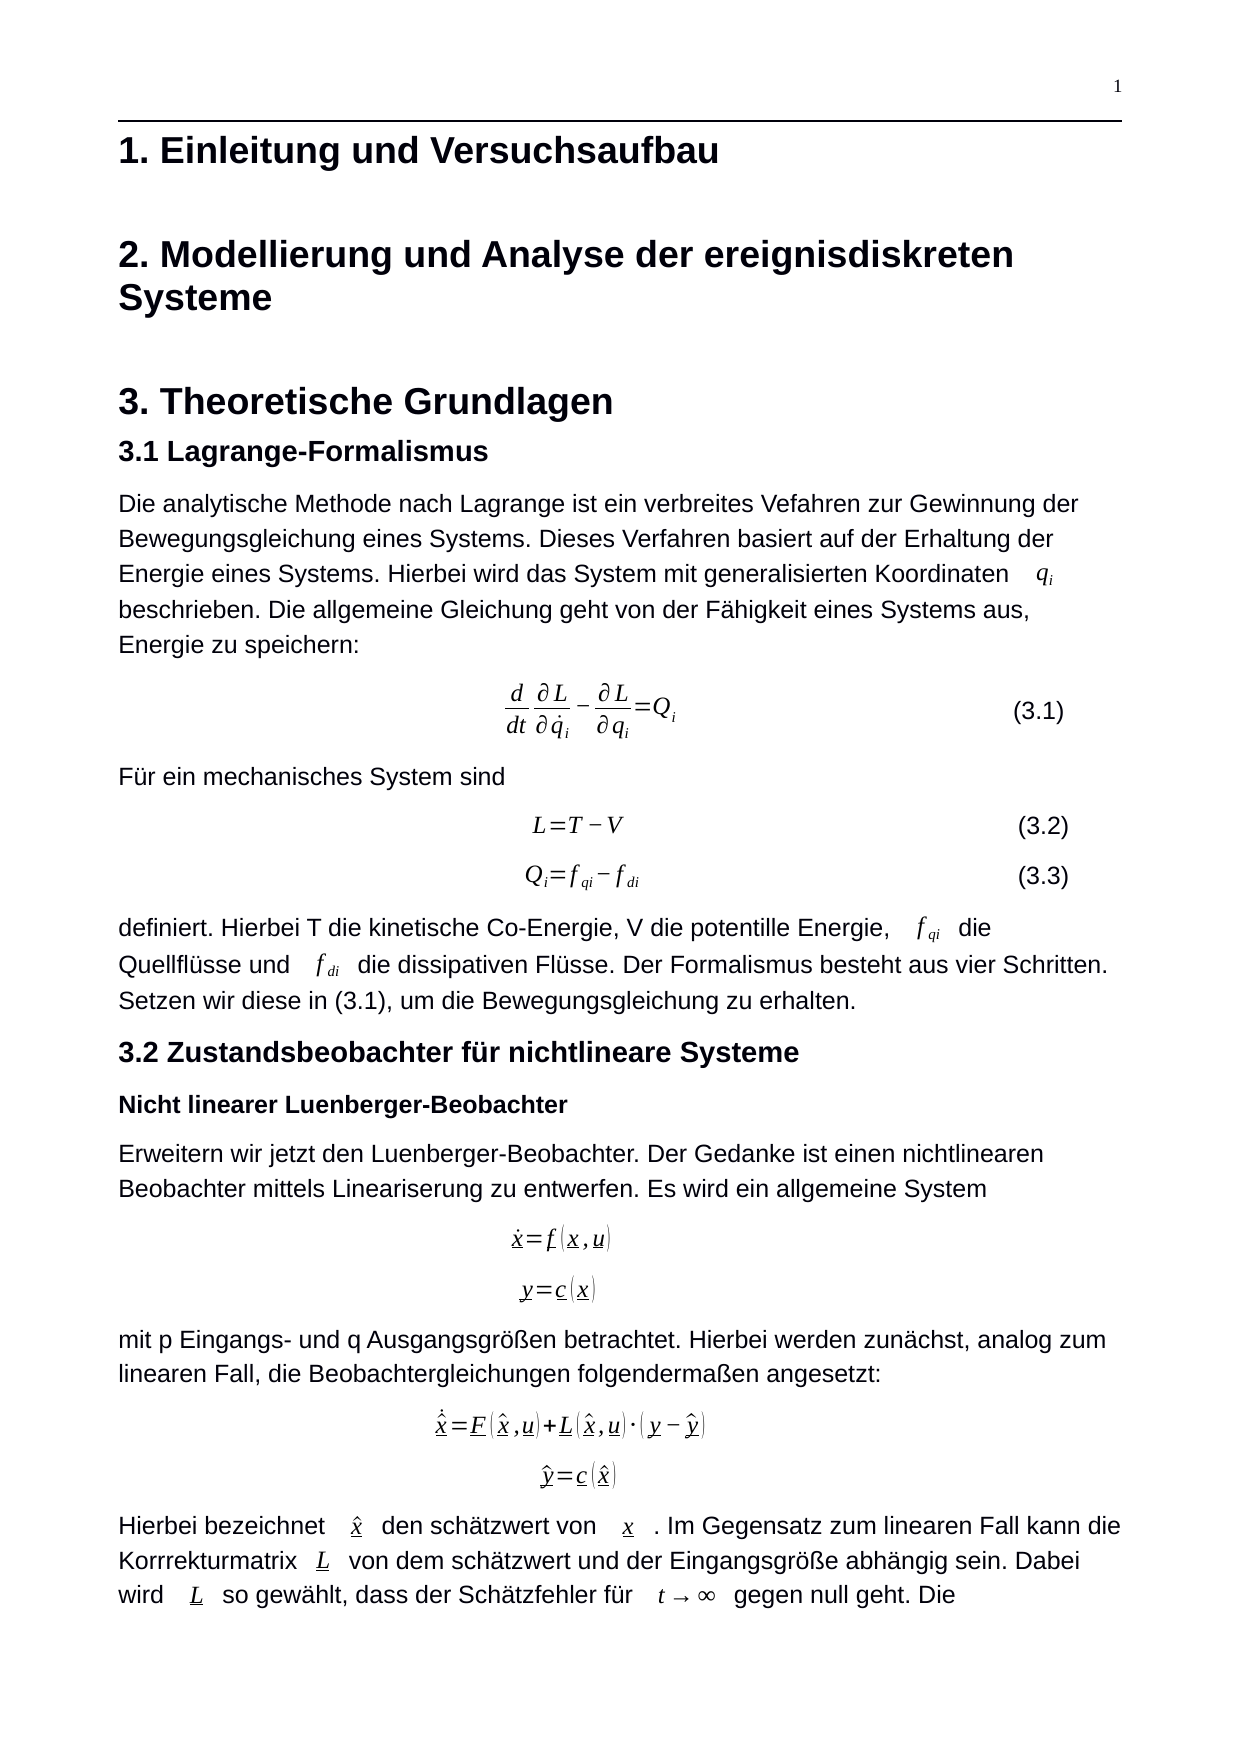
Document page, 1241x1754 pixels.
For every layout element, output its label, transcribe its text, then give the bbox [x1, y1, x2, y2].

title 2. Modellierung und Analyse der ereignisdiskreten Systeme [118, 232, 1122, 318]
text definiert. Hierbei T die kinetische Co-Energie, V die potentille Energie, die Quellflüsse und die dissipativen Flüsse. Der Formalismus besteht aus vier Schritten. Setzen wir diese in (3.1), um die Bewegungsgleichung zu erhalten. [118, 912, 1122, 1015]
text (3.2) [118, 811, 1122, 840]
text Erweitern wir jetzt den Luenberger-Beobachter. Der Gedanke ist einen nichtlinearen Beobachter mittels Lineariserung zu entwerfen. Es wird ein allgemeine System [118, 1139, 1122, 1202]
text 3.2 Zustandsbeobachter für nichtlineare Systeme [118, 1035, 1122, 1069]
text (3.3) [118, 860, 1122, 891]
text mit p Eingangs- und q Ausgangsgrößen betrachtet. Hierbei werden zunächst, analog zum linearen Fall, die Beobachtergleichungen folgendermaßen angesetzt: [118, 1325, 1122, 1388]
text (3.1) [118, 679, 1122, 742]
text 3.1 Lagrange-Formalismus [118, 434, 1122, 468]
text Für ein mechanisches System sind [118, 762, 1122, 791]
title 1. Einleitung und Versuchsaufbau [118, 128, 1122, 171]
text Nicht linearer Luenberger-Beobachter [118, 1090, 1122, 1119]
text Die analytische Methode nach Lagrange ist ein verbreites Vefahren zur Gewinnung der Bewegungsgleichung eines Systems. Dieses Verfahren basiert auf der Erhaltung der Energie eines Systems. Hierbei wird das System mit generalisierten Koordinaten beschrieben. Die allgemeine Gleichung geht von der Fähigkeit eines Systems aus, Energie zu speichern: [118, 489, 1122, 658]
text Hierbei bezeichnet den schätzwert von . Im Gegensatz zum linearen Fall kann die Korrrekturmatrixvon dem schätzwert und der Eingangsgröße abhängig sein. Dabei wird so gewählt, dass der Schätzfehler für gegen null geht. Die [118, 1511, 1122, 1609]
title 3. Theoretische Grundlagen [118, 379, 1122, 422]
